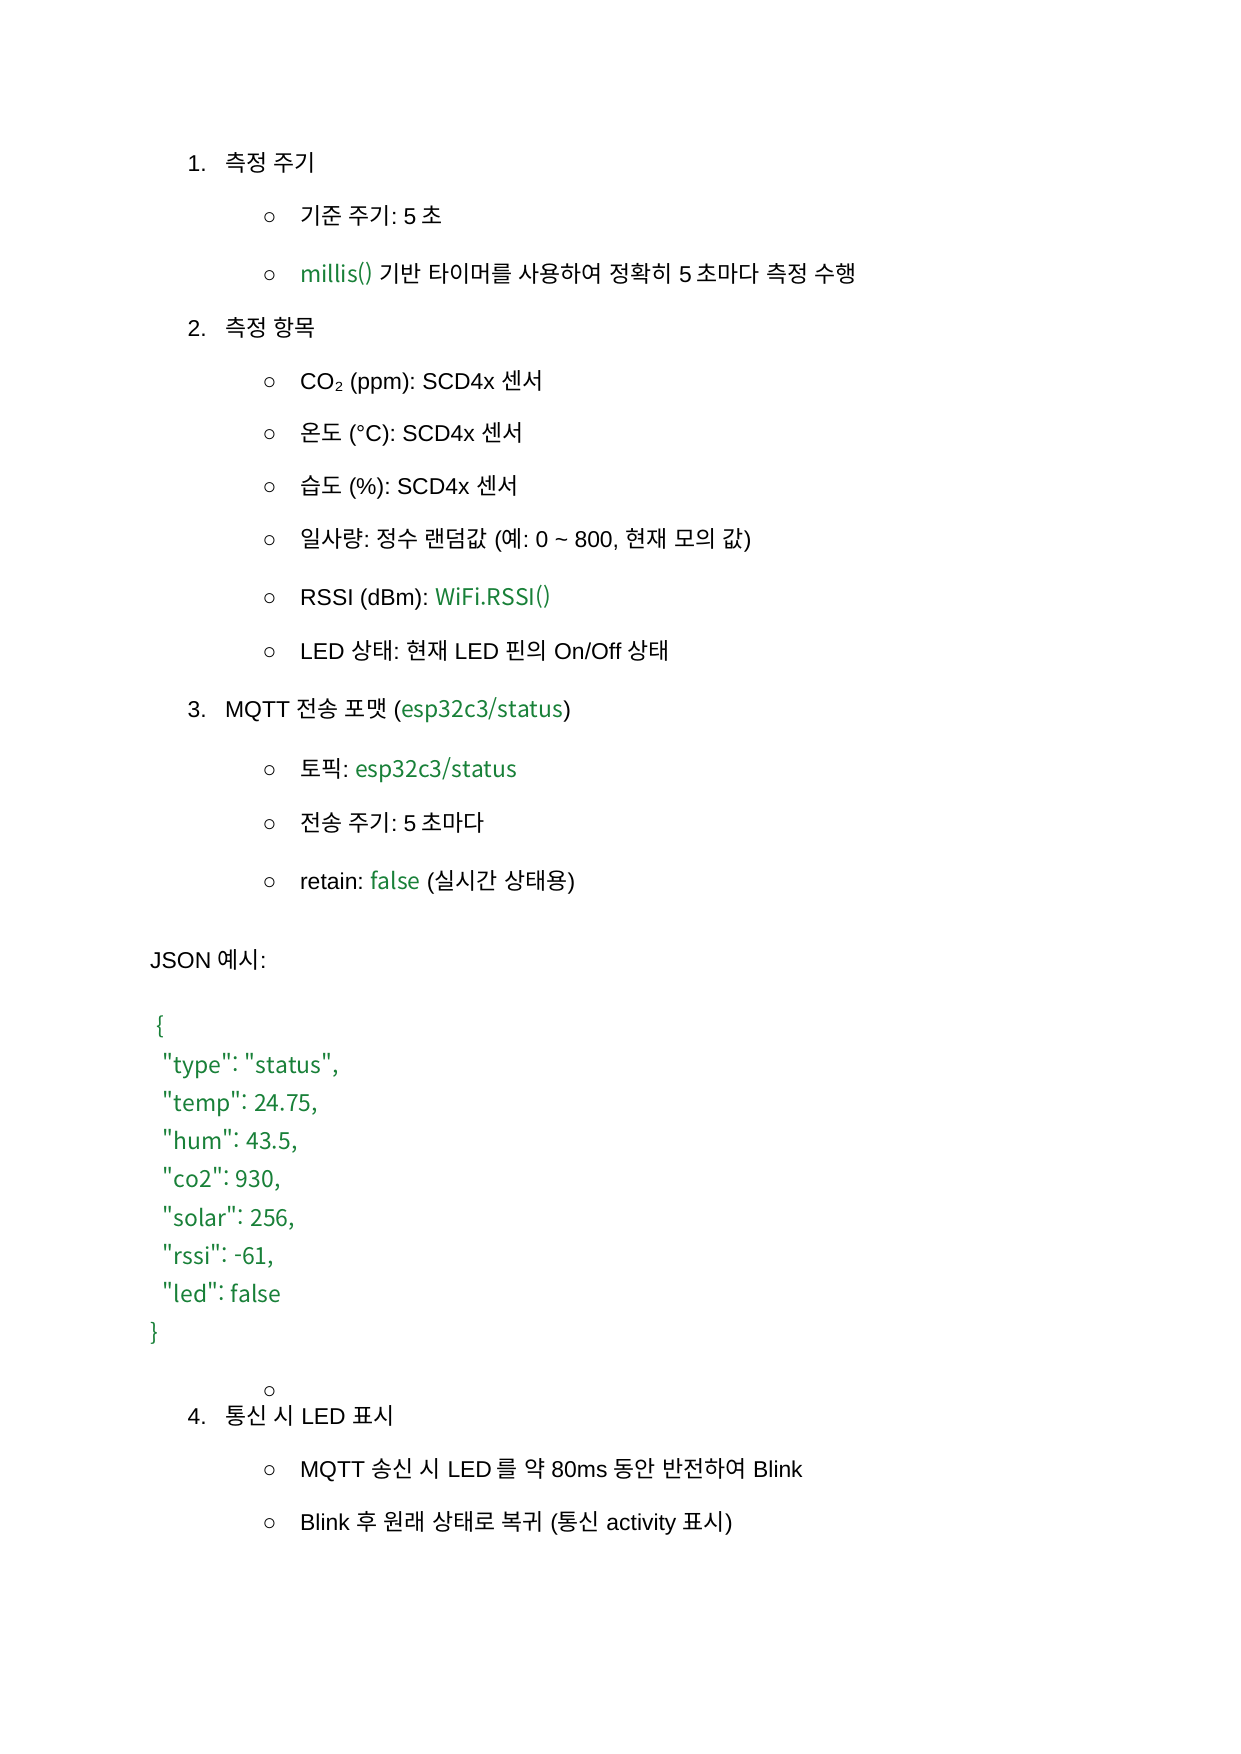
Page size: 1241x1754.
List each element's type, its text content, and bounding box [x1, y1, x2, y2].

text "co2": 930, [150, 1161, 1090, 1194]
list MQTT 송신 시 LED를 약 80ms 동안 반전하여 Blink [262, 1456, 1090, 1509]
text "solar": 256, [150, 1199, 1090, 1233]
list 토픽: esp32c3/status [262, 750, 1090, 810]
text "type": "status", [150, 1047, 1090, 1080]
list 통신 시 LED 표시 [187, 1403, 1090, 1456]
text JSON 예시: { [150, 947, 1090, 1042]
text "temp": 24.75, [150, 1085, 1090, 1118]
text "led": false [150, 1276, 1090, 1309]
list RSSI (dBm): WiFi.RSSI() [262, 578, 1090, 638]
list millis() 기반 타이머를 사용하여 정확히 5초마다 측정 수행 [262, 255, 1090, 315]
list 측정 주기 [187, 150, 1090, 203]
list 온도 (°C): SCD4x 센서 [262, 420, 1090, 473]
text "hum": 43.5, [150, 1123, 1090, 1156]
list retain: false (실시간 상태용) [262, 863, 1090, 922]
list CO₂ (ppm): SCD4x 센서 [262, 368, 1090, 420]
list 습도 (%): SCD4x 센서 [262, 473, 1090, 526]
list LED 상태: 현재 LED 핀의 On/Off 상태 [262, 638, 1090, 691]
list 전송 주기: 5초마다 [262, 810, 1090, 863]
text "rssi": -61, [150, 1237, 1090, 1271]
list MQTT 전송 포맷 (esp32c3/status) [187, 691, 1090, 750]
list 측정 항목 [187, 315, 1090, 368]
list 일사량: 정수 랜덤값 (예: 0 ~ 800, 현재 모의 값) [262, 526, 1090, 578]
text } [150, 1314, 1090, 1347]
list Blink 후 원래 상태로 복귀 (통신 activity 표시) [262, 1509, 1090, 1561]
list 기준 주기: 5초 [262, 203, 1090, 255]
